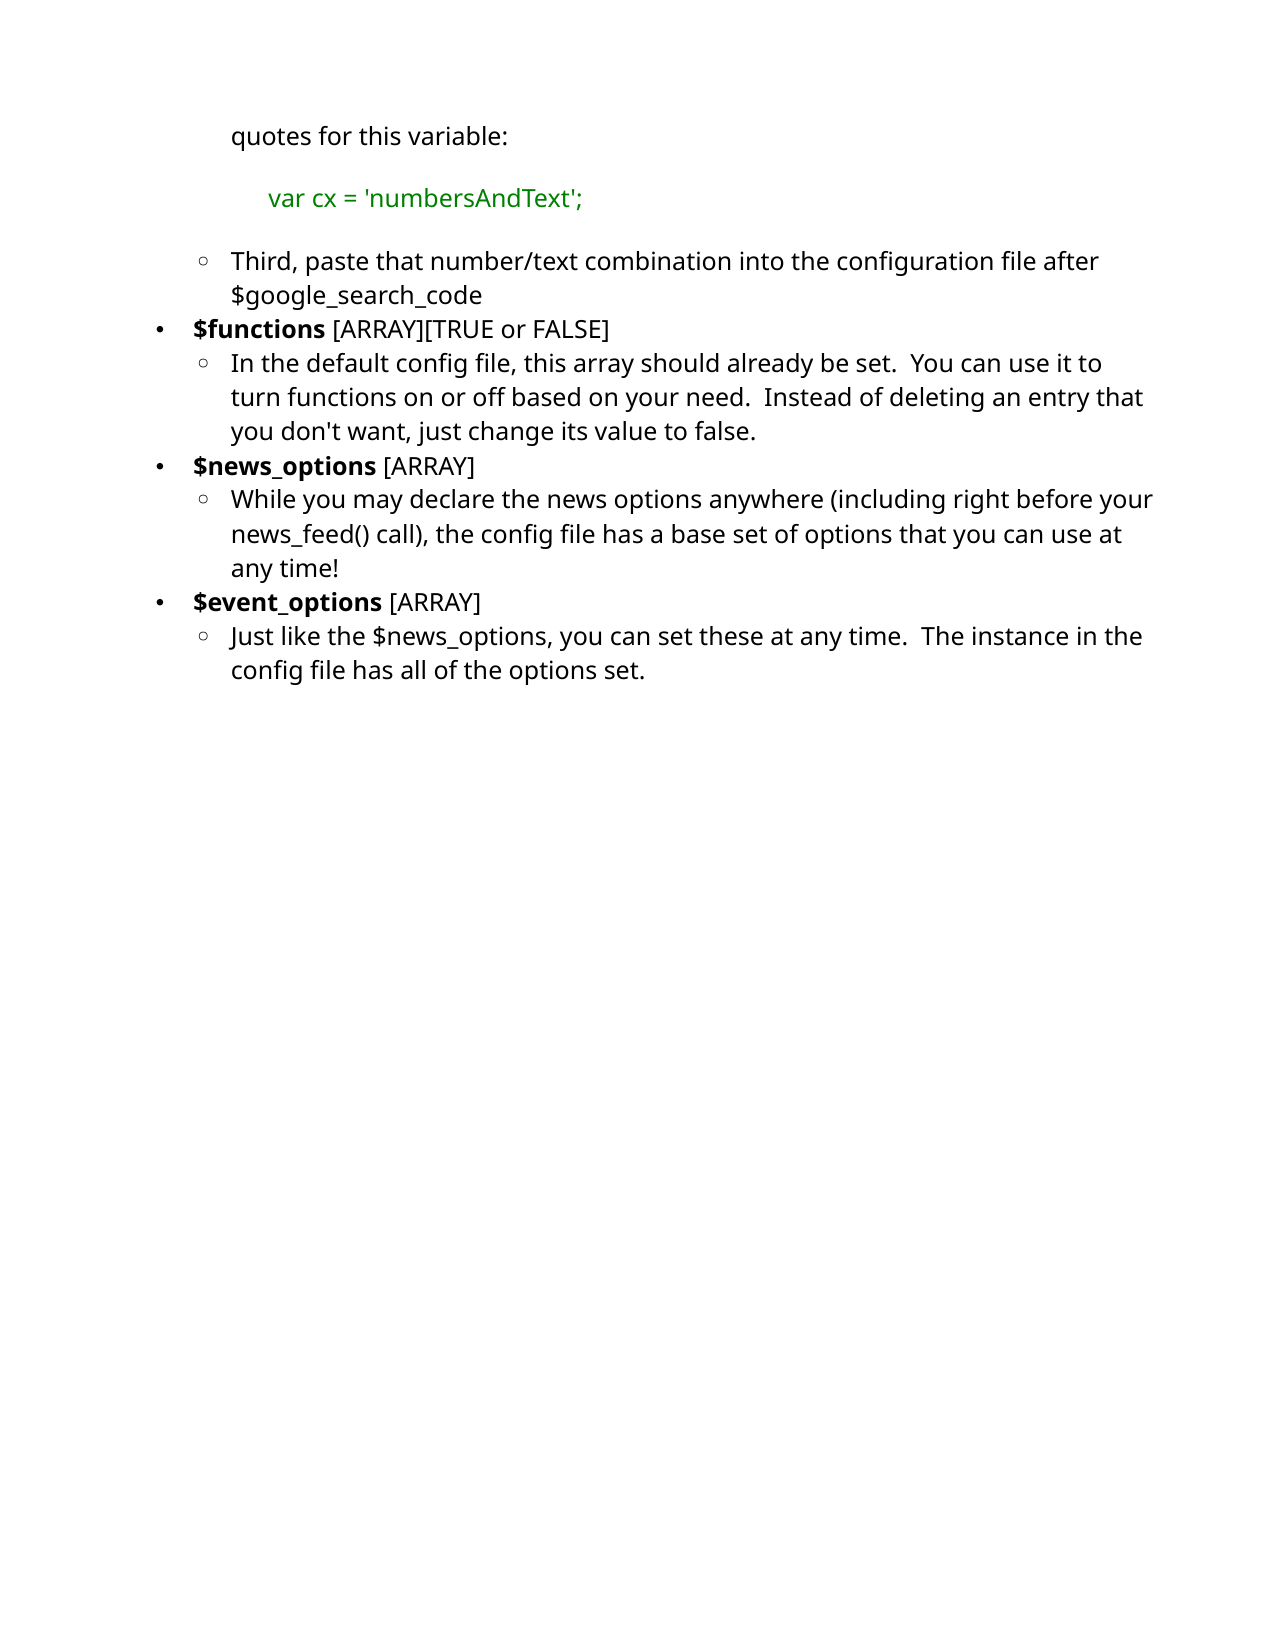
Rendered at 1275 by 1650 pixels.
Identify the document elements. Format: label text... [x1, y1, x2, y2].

list Just like the $news_options, you can set these at any time. The instance in the config file has all of the options set. [193, 618, 1157, 687]
list $news_options [ARRAY] [156, 448, 1157, 482]
list quotes for this variable: [193, 118, 1157, 152]
list $event_options [ARRAY] [156, 584, 1157, 618]
list var cx = 'numbersAndText'; [231, 181, 1157, 215]
list While you may declare the news options anywhere (including right before your news_feed() call), the config file has a base set of options that you can use at any time! [193, 482, 1157, 584]
list Third, paste that number/text combination into the configuration file after $google_search_code [193, 244, 1157, 312]
list In the default config file, this array should already be set. You can use it to turn functions on or off based on your need. Instead of deleting an entry that you don't want, just change its value to false. [193, 346, 1157, 448]
list $functions [ARRAY][TRUE or FALSE] [156, 312, 1157, 346]
